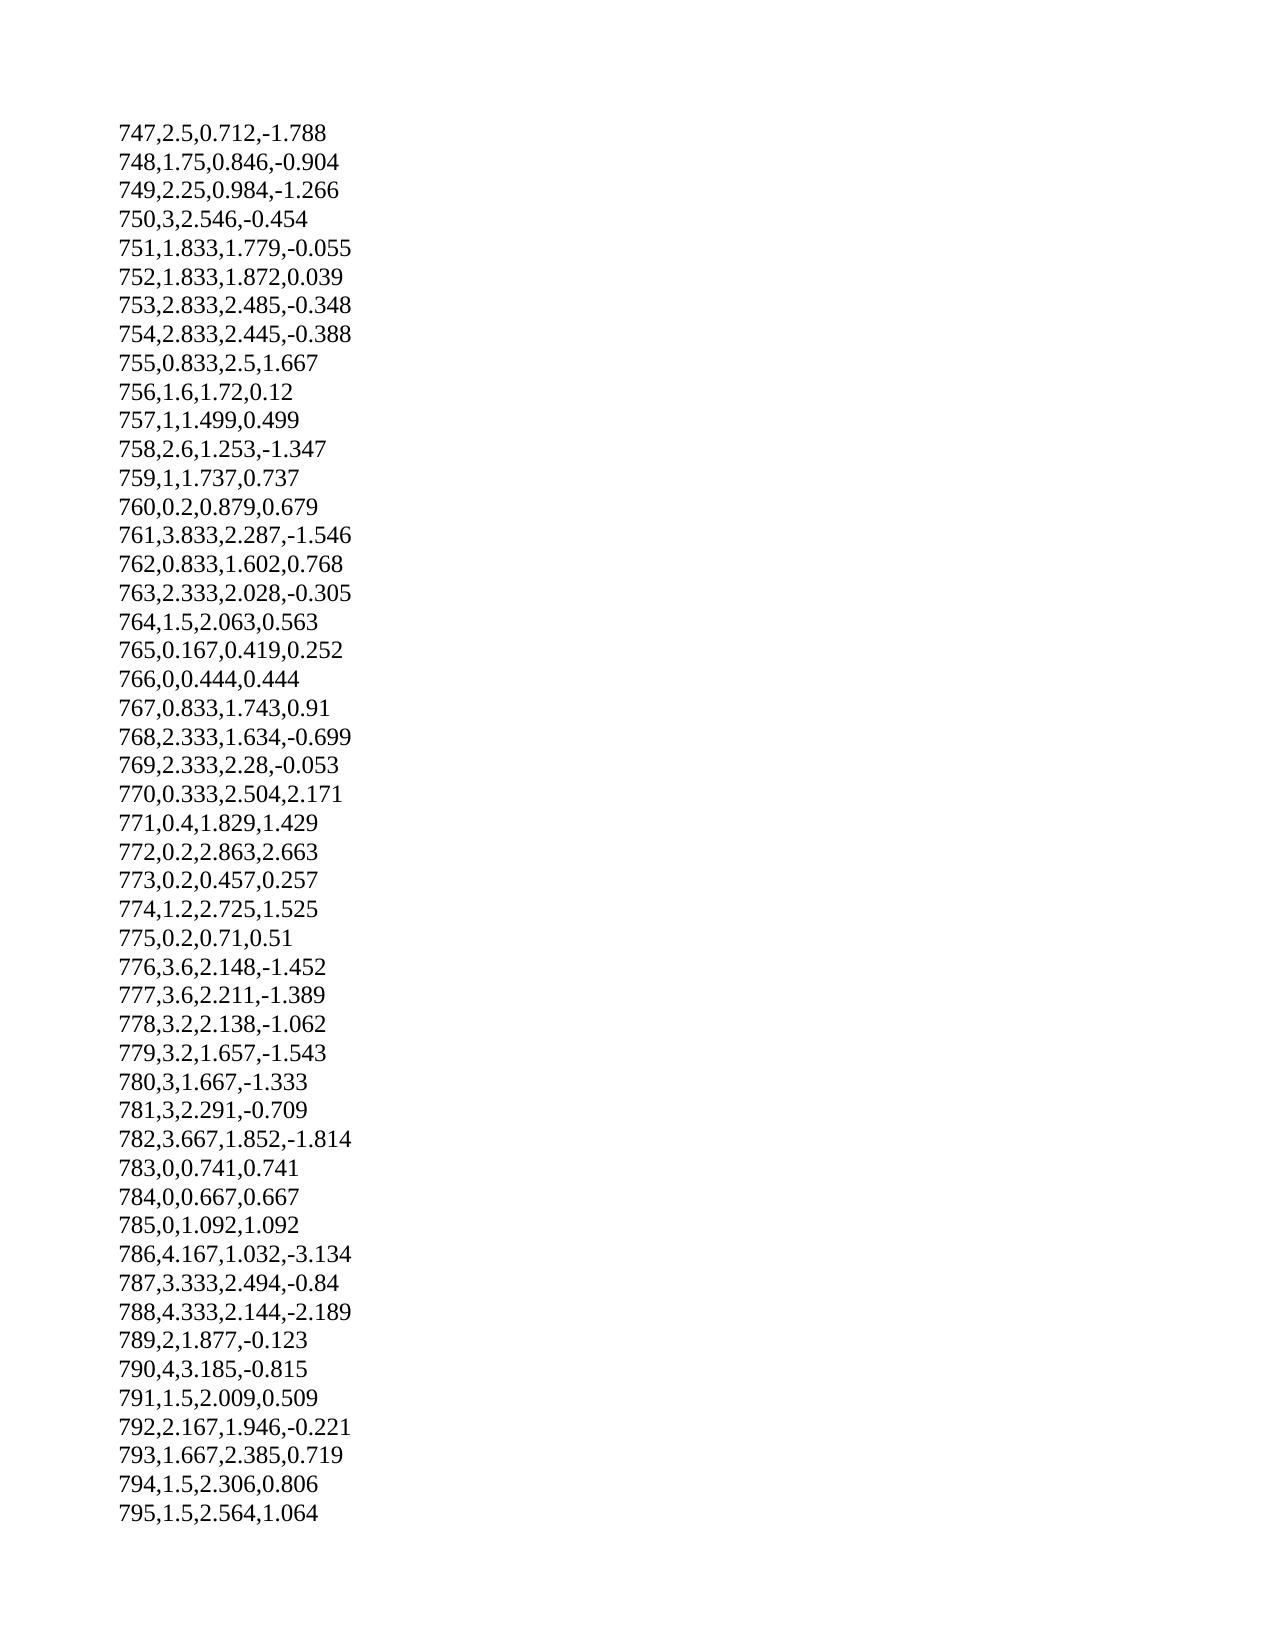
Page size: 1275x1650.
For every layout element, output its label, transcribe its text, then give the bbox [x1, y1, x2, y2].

text 784,0,0.667,0.667 [118, 1182, 1157, 1211]
text 787,3.333,2.494,-0.84 [118, 1268, 1157, 1297]
text 757,1,1.499,0.499 [118, 406, 1157, 434]
text 748,1.75,0.846,-0.904 [118, 147, 1157, 176]
text 788,4.333,2.144,-2.189 [118, 1297, 1157, 1326]
text 789,2,1.877,-0.123 [118, 1326, 1157, 1354]
text 767,0.833,1.743,0.91 [118, 693, 1157, 722]
text 766,0,0.444,0.444 [118, 664, 1157, 693]
text 758,2.6,1.253,-1.347 [118, 434, 1157, 463]
text 775,0.2,0.71,0.51 [118, 923, 1157, 952]
text 781,3,2.291,-0.709 [118, 1096, 1157, 1124]
text 794,1.5,2.306,0.806 [118, 1469, 1157, 1498]
text 792,2.167,1.946,-0.221 [118, 1412, 1157, 1441]
text 764,1.5,2.063,0.563 [118, 607, 1157, 636]
text 785,0,1.092,1.092 [118, 1211, 1157, 1239]
text 760,0.2,0.879,0.679 [118, 492, 1157, 521]
text 786,4.167,1.032,-3.134 [118, 1239, 1157, 1268]
text 777,3.6,2.211,-1.389 [118, 981, 1157, 1009]
text 759,1,1.737,0.737 [118, 463, 1157, 492]
text 783,0,0.741,0.741 [118, 1153, 1157, 1182]
text 754,2.833,2.445,-0.388 [118, 319, 1157, 348]
text 762,0.833,1.602,0.768 [118, 549, 1157, 578]
text 750,3,2.546,-0.454 [118, 204, 1157, 233]
text 771,0.4,1.829,1.429 [118, 808, 1157, 837]
text 770,0.333,2.504,2.171 [118, 779, 1157, 808]
text 780,3,1.667,-1.333 [118, 1067, 1157, 1096]
text 773,0.2,0.457,0.257 [118, 866, 1157, 894]
text 772,0.2,2.863,2.663 [118, 837, 1157, 866]
text 751,1.833,1.779,-0.055 [118, 233, 1157, 262]
text 795,1.5,2.564,1.064 [118, 1498, 1157, 1527]
text 791,1.5,2.009,0.509 [118, 1383, 1157, 1412]
text 776,3.6,2.148,-1.452 [118, 952, 1157, 981]
text 779,3.2,1.657,-1.543 [118, 1038, 1157, 1067]
text 753,2.833,2.485,-0.348 [118, 291, 1157, 319]
text 768,2.333,1.634,-0.699 [118, 722, 1157, 751]
text 790,4,3.185,-0.815 [118, 1354, 1157, 1383]
text 763,2.333,2.028,-0.305 [118, 578, 1157, 607]
text 756,1.6,1.72,0.12 [118, 377, 1157, 406]
text 761,3.833,2.287,-1.546 [118, 521, 1157, 549]
text 749,2.25,0.984,-1.266 [118, 176, 1157, 204]
text 755,0.833,2.5,1.667 [118, 348, 1157, 377]
text 769,2.333,2.28,-0.053 [118, 751, 1157, 779]
text 774,1.2,2.725,1.525 [118, 894, 1157, 923]
text 793,1.667,2.385,0.719 [118, 1441, 1157, 1469]
text 747,2.5,0.712,-1.788 [118, 118, 1157, 147]
text 752,1.833,1.872,0.039 [118, 262, 1157, 291]
text 782,3.667,1.852,-1.814 [118, 1124, 1157, 1153]
text 765,0.167,0.419,0.252 [118, 636, 1157, 664]
text 778,3.2,2.138,-1.062 [118, 1009, 1157, 1038]
